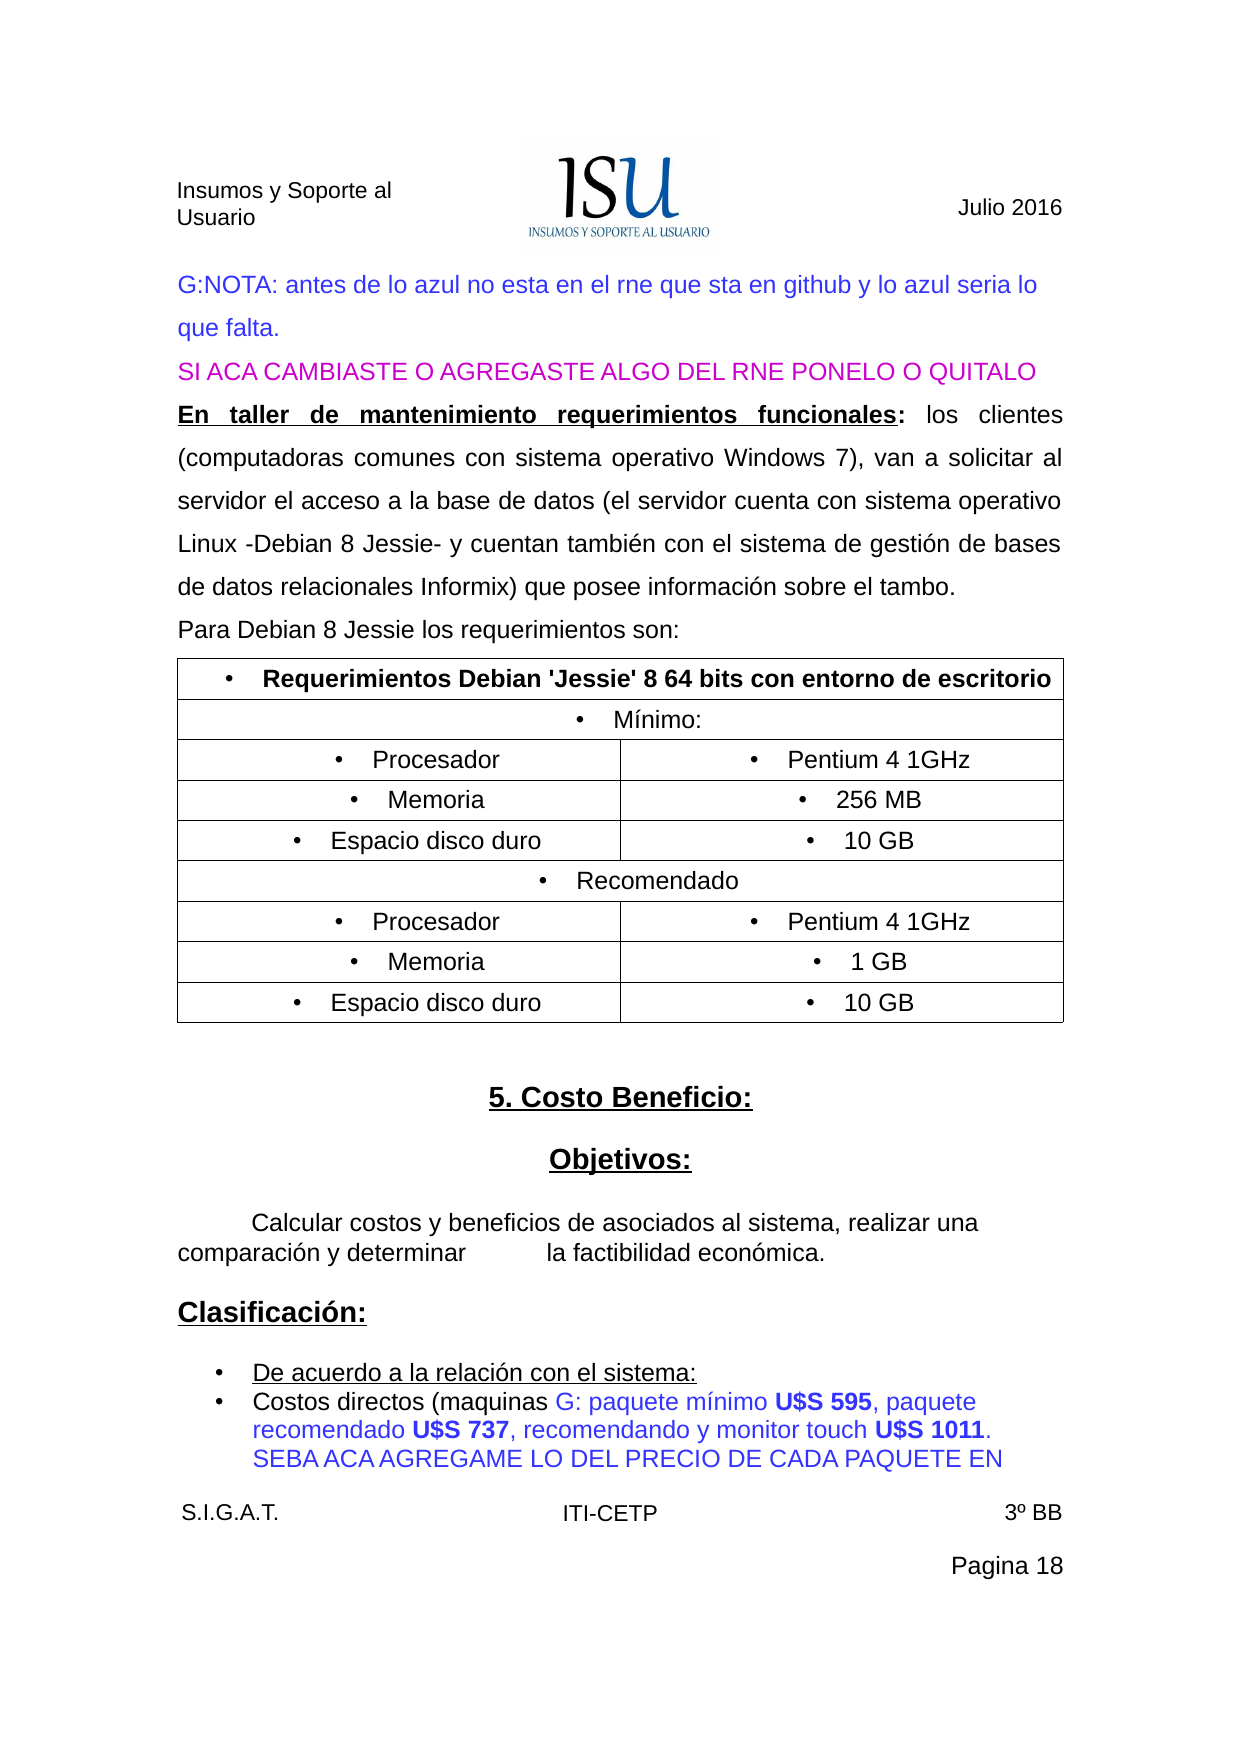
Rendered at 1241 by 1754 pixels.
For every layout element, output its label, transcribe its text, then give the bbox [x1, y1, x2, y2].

text SI ACA CAMBIASTE O AGREGASTE ALGO DEL RNE PONELO O QUITALO [177, 356, 1063, 385]
table_cell Procesador [178, 740, 620, 779]
list Costos directos (maquinas G: paquete mínimo U$S 595, paquete recomendado U$S 737, recomendando y monitor touch U$S 1011. SEBA ACA AGREGAME LO DEL PRECIO DE CADA PAQUETE EN [215, 1387, 1063, 1473]
table_cell Espacio disco duro [178, 983, 620, 1022]
table_cell Memoria [178, 942, 620, 982]
table_cell Espacio disco duro [178, 821, 620, 860]
table_cell Memoria [178, 781, 620, 820]
table_cell 10 GB [621, 821, 1063, 860]
table_header Requerimientos Debian 'Jessie' 8 64 bits con entorno de escritorio [178, 659, 1063, 699]
table_cell 256 MB [621, 781, 1063, 820]
text En taller de mantenimiento requerimientos funcionales: los clientes (computadoras comunes con sistema operativo Windows 7), van a solicitar al servidor el acceso a la base de datos (el servidor cuenta con sistema operativo Linux -Debian 8 Jessie- y cuentan también con el sistema de gestión de bases de datos relacionales Informix) que posee información sobre el tambo. [177, 399, 1063, 601]
text G:NOTA: antes de lo azul no esta en el rne que sta en github y lo azul seria lo que falta. [177, 270, 1063, 342]
text Objetivos: [177, 1142, 1063, 1176]
table_cell Recomendado [178, 861, 1063, 901]
list De acuerdo a la relación con el sistema: [215, 1358, 1063, 1387]
table_cell 10 GB [621, 983, 1063, 1022]
table_cell Mínimo: [178, 700, 1063, 739]
text Clasificación: [177, 1295, 1063, 1329]
picture [517, 138, 723, 252]
table_cell 1 GB [621, 942, 1063, 982]
table_cell Pentium 4 1GHz [621, 740, 1063, 779]
text Para Debian 8 Jessie los requerimientos son: [177, 615, 1063, 644]
table_cell Pentium 4 1GHz [621, 902, 1063, 941]
text 5. Costo Beneficio: [177, 1080, 1063, 1113]
text Calcular costos y beneficios de asociados al sistema, realizar una comparación y determinar la factibilidad económica. [177, 1204, 1063, 1267]
table_cell Procesador [178, 902, 620, 941]
